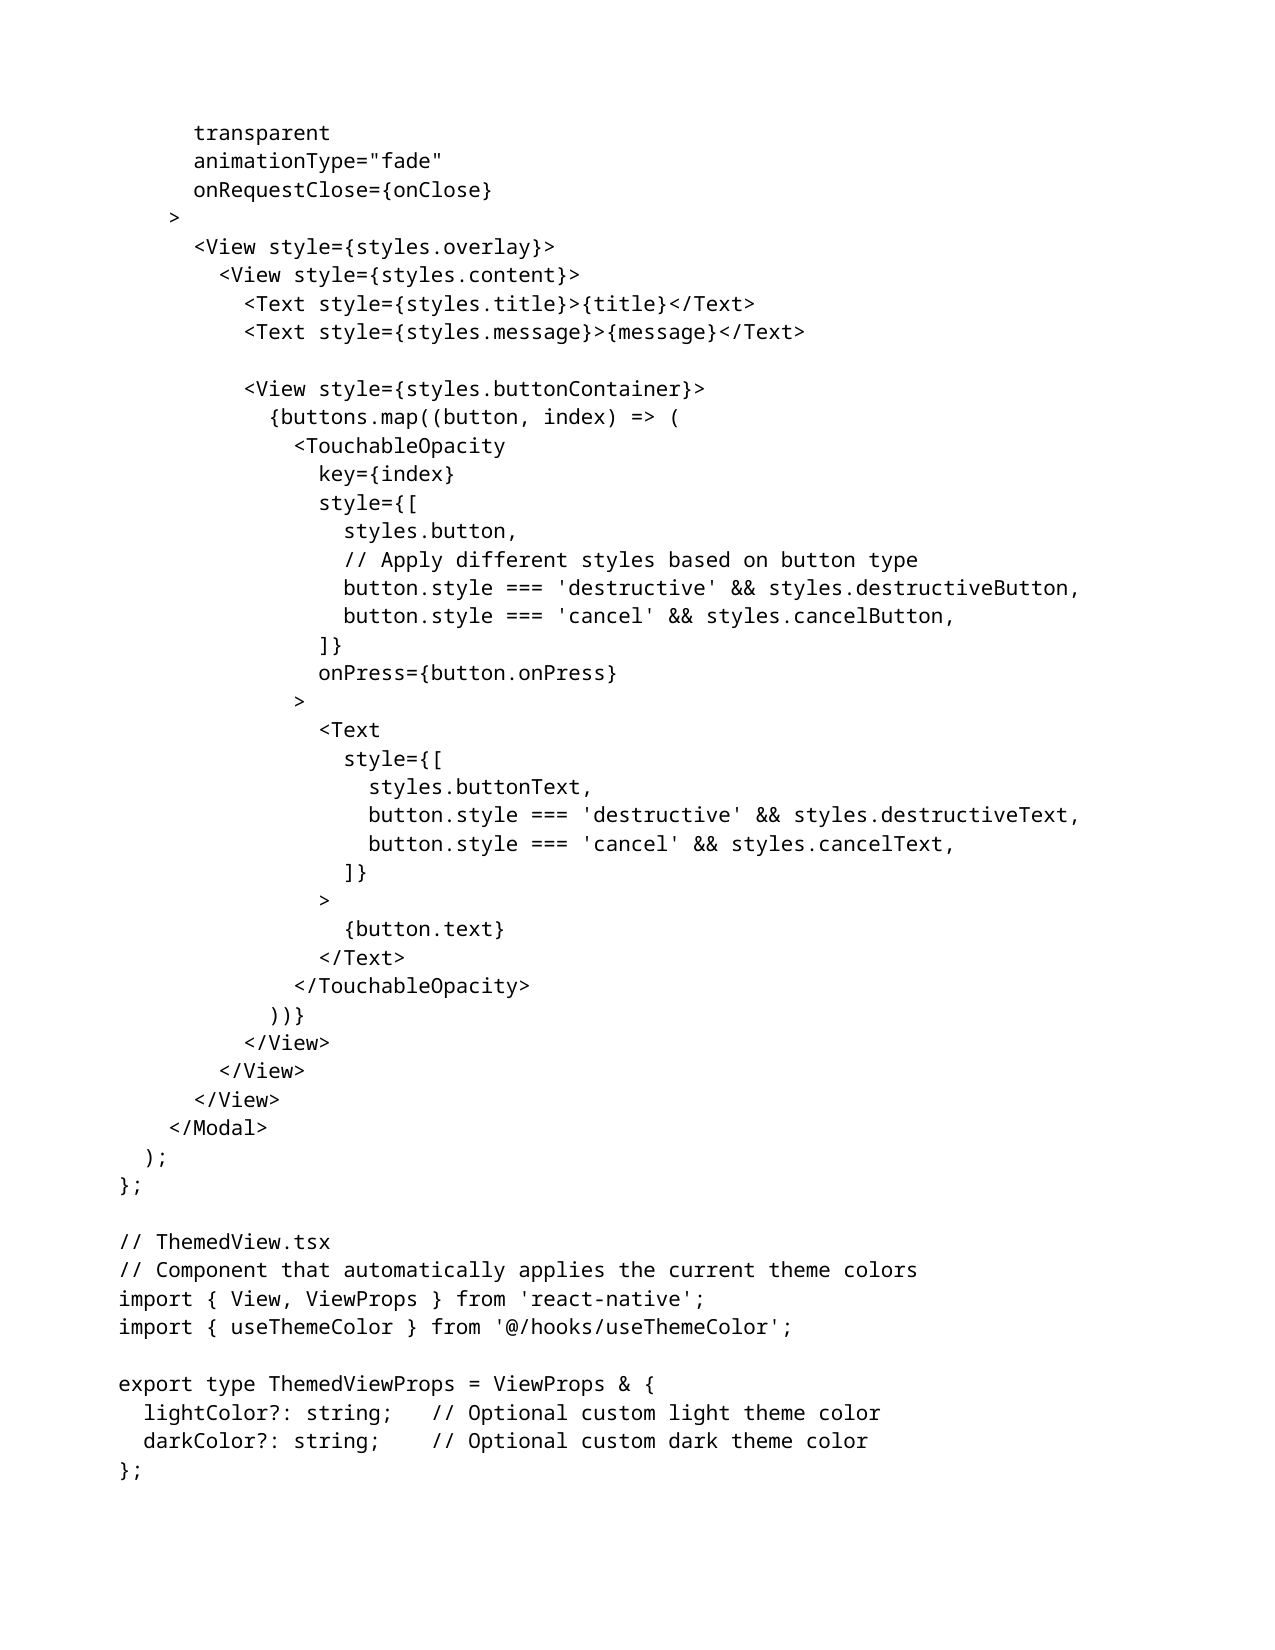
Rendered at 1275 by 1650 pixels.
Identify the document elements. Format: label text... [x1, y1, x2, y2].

text export type ThemedViewProps = ViewProps & { [118, 1369, 1157, 1398]
text <View style={styles.overlay}> [118, 232, 1157, 260]
text animationType="fade" [118, 147, 1157, 175]
text </Modal> [118, 1113, 1157, 1142]
text <View style={styles.content}> [118, 260, 1157, 289]
text style={[ [118, 488, 1157, 516]
text button.style === 'cancel' && styles.cancelButton, [118, 602, 1157, 630]
text // Component that automatically applies the current theme colors [118, 1256, 1157, 1284]
text button.style === 'cancel' && styles.cancelText, [118, 829, 1157, 857]
text {button.text} [118, 914, 1157, 943]
text onPress={button.onPress} [118, 658, 1157, 687]
text > [118, 687, 1157, 715]
text ]} [118, 630, 1157, 658]
text <Text style={styles.message}>{message}</Text> [118, 317, 1157, 346]
text onRequestClose={onClose} [118, 175, 1157, 203]
text ]} [118, 857, 1157, 886]
text </TouchableOpacity> [118, 971, 1157, 1000]
text ))} [118, 1000, 1157, 1028]
text }; [118, 1455, 1157, 1483]
text ); [118, 1142, 1157, 1170]
text </View> [118, 1085, 1157, 1113]
text button.style === 'destructive' && styles.destructiveText, [118, 801, 1157, 829]
text button.style === 'destructive' && styles.destructiveButton, [118, 573, 1157, 602]
text styles.buttonText, [118, 772, 1157, 801]
text style={[ [118, 744, 1157, 772]
text </View> [118, 1028, 1157, 1057]
text </Text> [118, 943, 1157, 971]
text <Text style={styles.title}>{title}</Text> [118, 289, 1157, 317]
text </View> [118, 1057, 1157, 1085]
text // Apply different styles based on button type [118, 545, 1157, 573]
text <View style={styles.buttonContainer}> [118, 374, 1157, 402]
text <Text [118, 715, 1157, 744]
text styles.button, [118, 516, 1157, 545]
text darkColor?: string; // Optional custom dark theme color [118, 1426, 1157, 1455]
text import { View, ViewProps } from 'react-native'; [118, 1284, 1157, 1312]
text }; [118, 1170, 1157, 1199]
text <TouchableOpacity [118, 431, 1157, 459]
text > [118, 203, 1157, 232]
text transparent [118, 118, 1157, 147]
text > [118, 886, 1157, 914]
text key={index} [118, 459, 1157, 488]
text lightColor?: string; // Optional custom light theme color [118, 1398, 1157, 1426]
text import { useThemeColor } from '@/hooks/useThemeColor'; [118, 1312, 1157, 1341]
text {buttons.map((button, index) => ( [118, 402, 1157, 431]
text // ThemedView.tsx [118, 1227, 1157, 1256]
